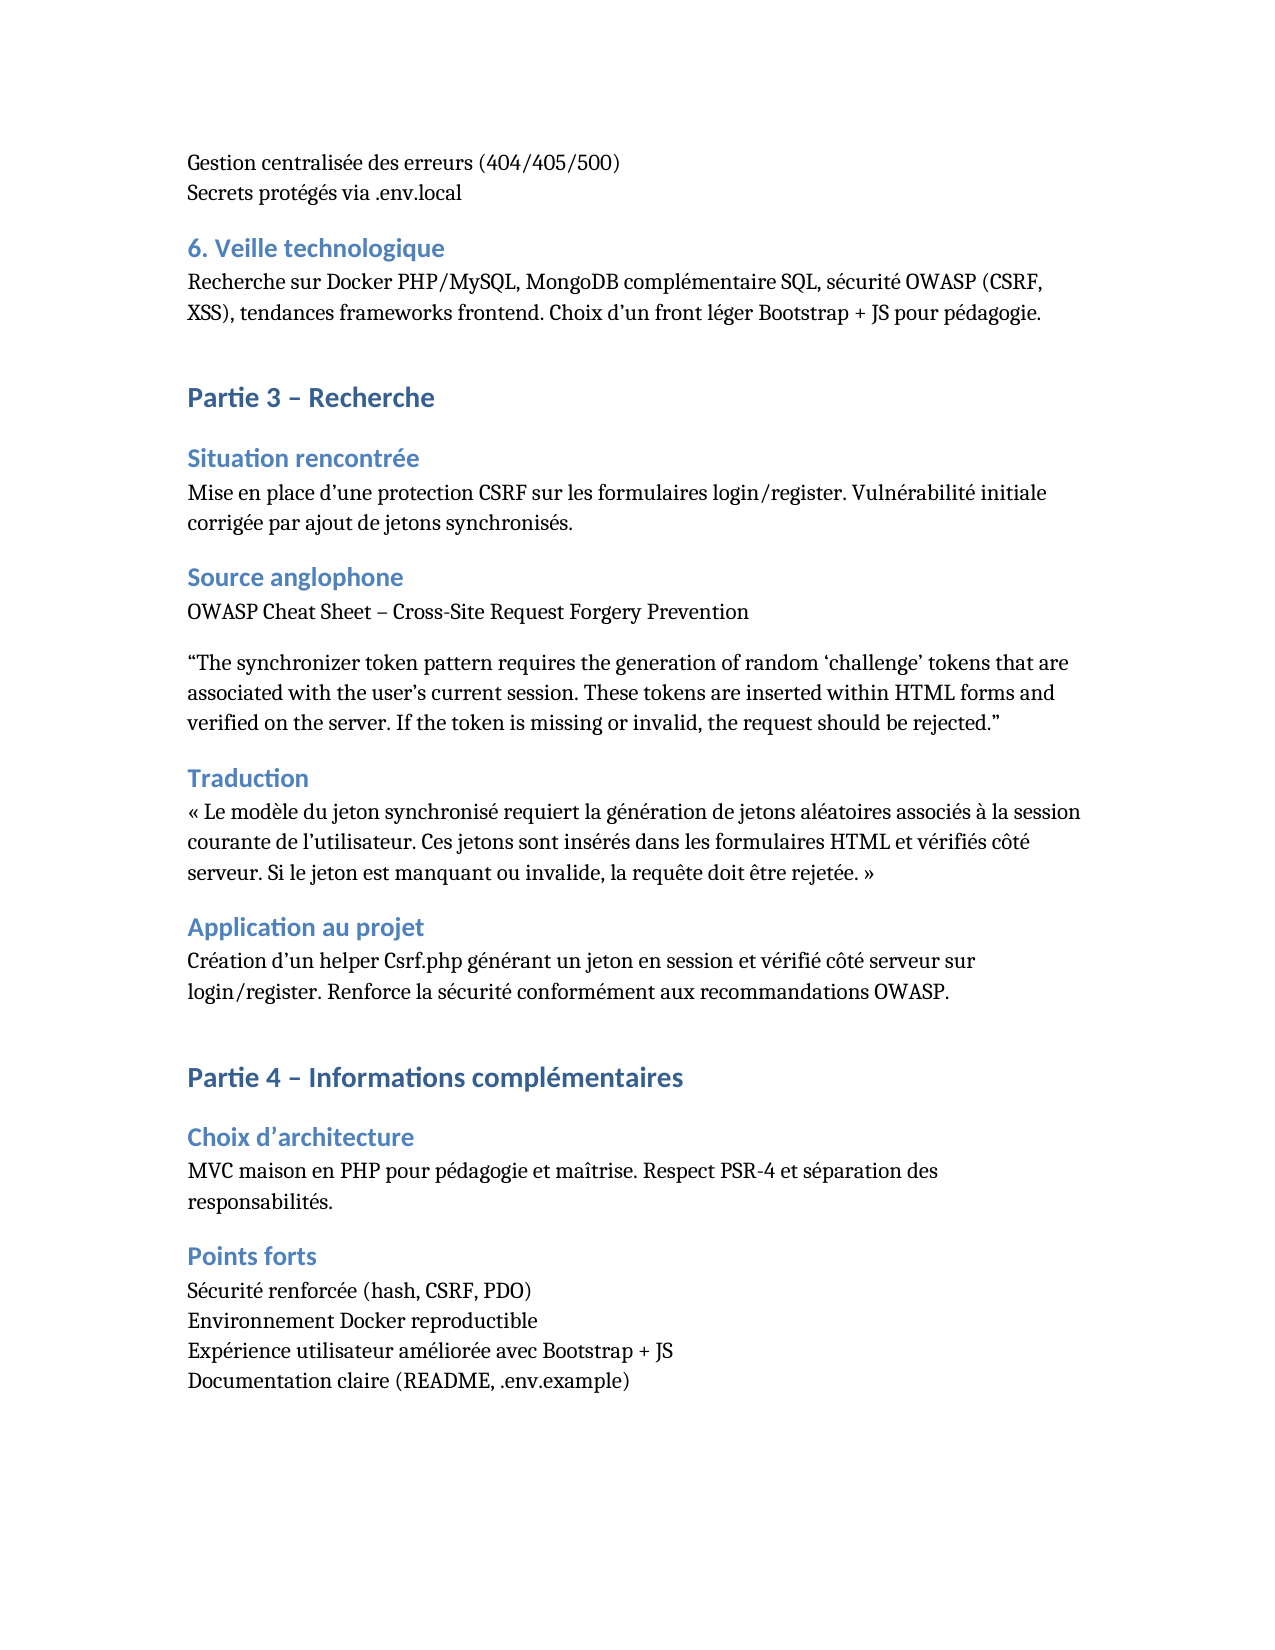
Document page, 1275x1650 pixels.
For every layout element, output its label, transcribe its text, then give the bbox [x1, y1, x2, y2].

text Mise en place d’une protection CSRF sur les formulaires login/register. Vulnérabilité initiale corrigée par ajout de jetons synchronisés. [187, 479, 1087, 536]
subtitle Application au projet [187, 910, 1087, 943]
subtitle Partie 3 – Recherche [187, 379, 1087, 415]
text Gestion centralisée des erreurs (404/405/500) Secrets protégés via .env.local [187, 150, 1087, 207]
text Sécurité renforcée (hash, CSRF, PDO) Environnement Docker reproductible Expérience utilisateur améliorée avec Bootstrap + JS Documentation claire (README, .env.example) [187, 1277, 1087, 1394]
subtitle Partie 4 – Informations complémentaires [187, 1059, 1087, 1094]
subtitle Source anglophone [187, 561, 1087, 593]
subtitle Situation rencontrée [187, 441, 1087, 474]
text OWASP Cheat Sheet – Cross-Site Request Forgery Prevention [187, 598, 1087, 625]
subtitle Points forts [187, 1239, 1087, 1273]
text “The synchronizer token pattern requires the generation of random ‘challenge’ tokens that are associated with the user’s current session. These tokens are inserted within HTML forms and verified on the server. If the token is missing or invalid, the request should be rejected.” [187, 649, 1087, 736]
text MVC maison en PHP pour pédagogie et maîtrise. Respect PSR-4 et séparation des responsabilités. [187, 1158, 1087, 1215]
text Recherche sur Docker PHP/MySQL, MongoDB complémentaire SQL, sécurité OWASP (CSRF, XSS), tendances frameworks frontend. Choix d’un front léger Bootstrap + JS pour pédagogie. [187, 269, 1087, 326]
subtitle Choix d’architecture [187, 1120, 1087, 1153]
text Création d’un helper Csrf.php générant un jeton en session et vérifié côté serveur sur login/register. Renforce la sécurité conformément aux recommandations OWASP. [187, 948, 1087, 1005]
subtitle Traduction [187, 761, 1087, 794]
subtitle 6. Veille technologique [187, 231, 1087, 264]
text « Le modèle du jeton synchronisé requiert la génération de jetons aléatoires associés à la session courante de l’utilisateur. Ces jetons sont insérés dans les formulaires HTML et vérifiés côté serveur. Si le jeton est manquant ou invalide, la requête doit être rejetée. » [187, 799, 1087, 886]
